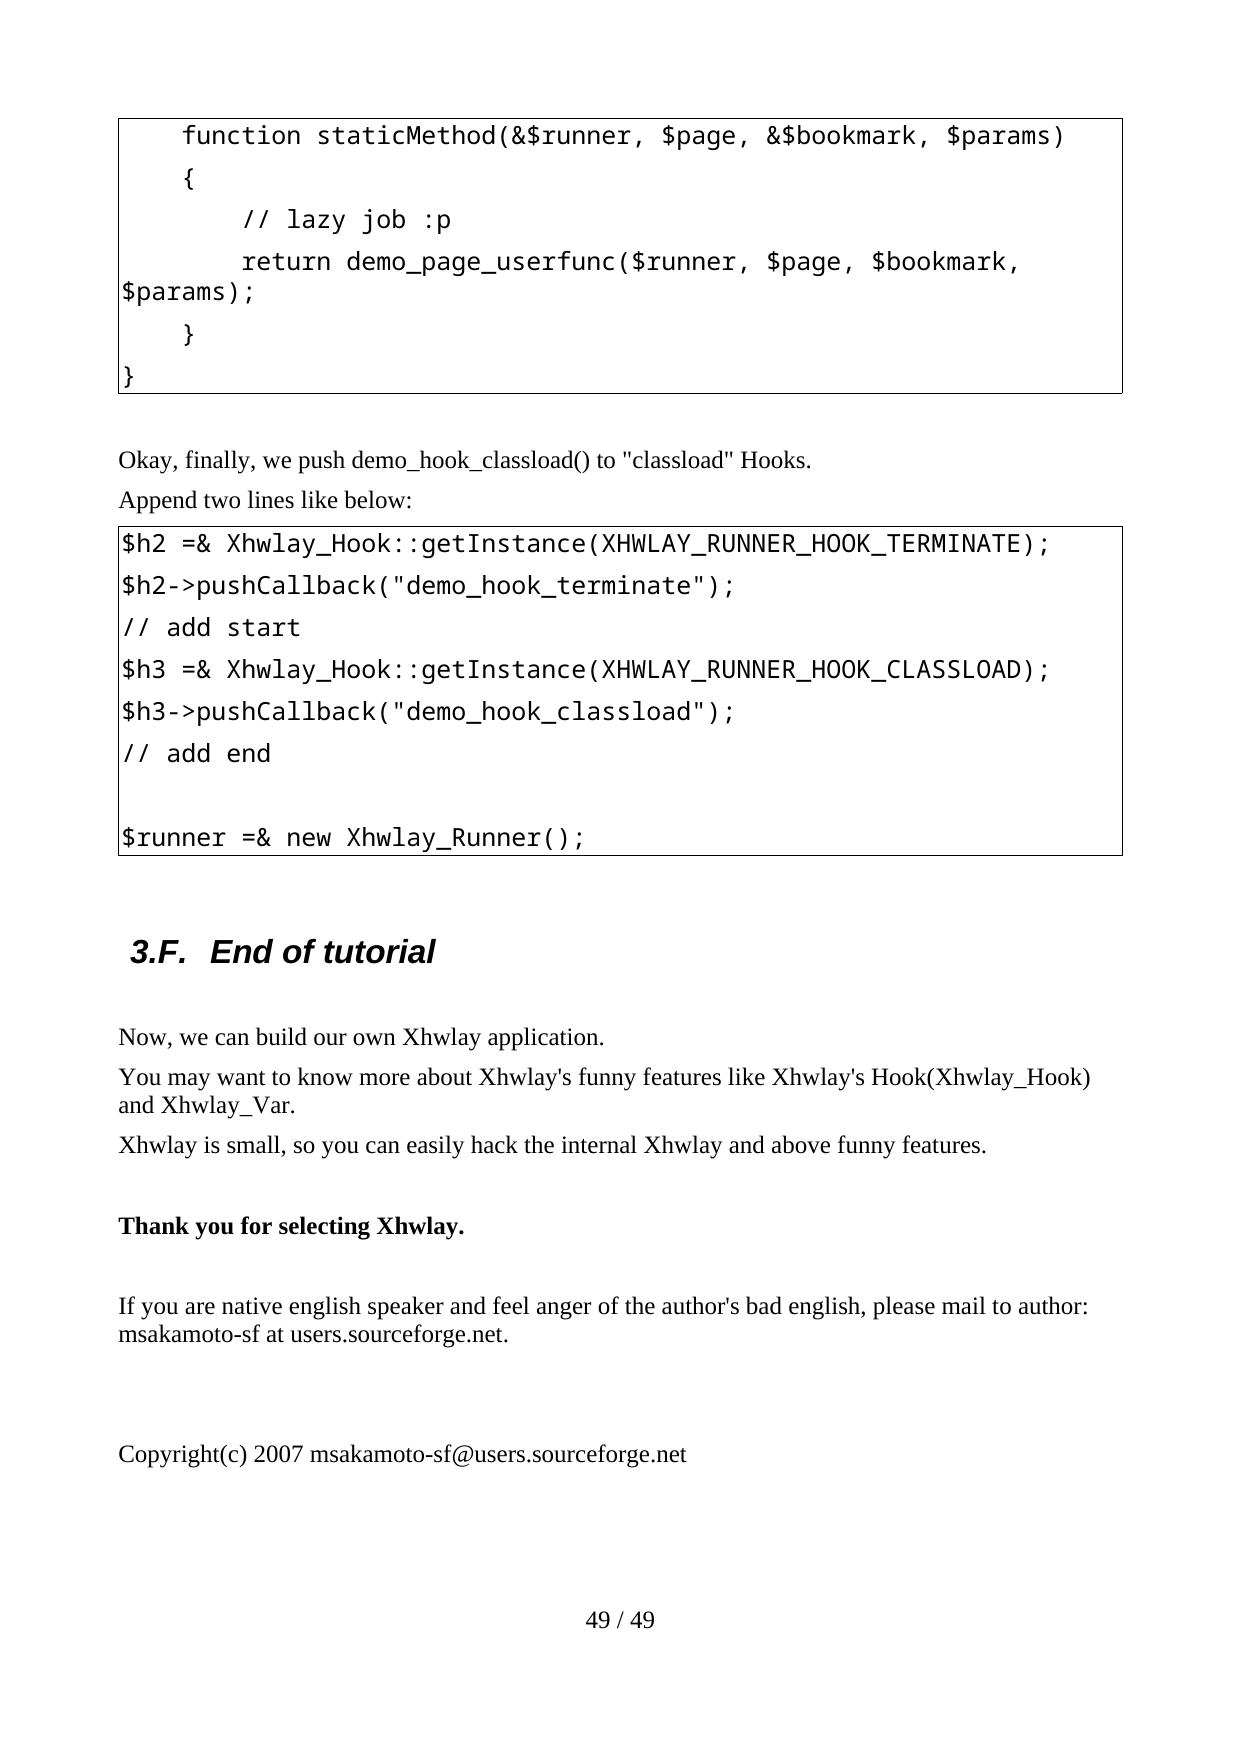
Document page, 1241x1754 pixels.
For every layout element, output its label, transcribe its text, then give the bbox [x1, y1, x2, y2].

text { [119, 160, 1122, 193]
text Okay, finally, we push demo_hook_classload() to "classload" Hooks. [118, 446, 1122, 473]
text // add end [119, 736, 1122, 768]
text Now, we can build our own Xhwlay application. [118, 1023, 1122, 1051]
text You may want to know more about Xhwlay's funny features like Xhwlay's Hook(Xhwlay_Hook) and Xhwlay_Var. [118, 1063, 1122, 1119]
text } [119, 316, 1122, 348]
text // lazy job :p [119, 202, 1122, 234]
text $h2->pushCallback("demo_hook_terminate"); [119, 568, 1122, 601]
text // add start [119, 610, 1122, 643]
text $h3->pushCallback("demo_hook_classload"); [119, 694, 1122, 727]
text $h3 =& Xhwlay_Hook::getInstance(XHWLAY_RUNNER_HOOK_CLASSLOAD); [119, 652, 1122, 684]
text $runner =& new Xhwlay_Runner(); [119, 820, 1122, 855]
text Copyright(c) 2007 msakamoto-sf@users.sourceforge.net [118, 1441, 1122, 1468]
text } [119, 357, 1122, 393]
text Xhwlay is small, so you can easily hack the internal Xhwlay and above funny features. [118, 1131, 1122, 1159]
subtitle End of tutorial [130, 933, 1122, 971]
text Thank you for selecting Xhwlay. [118, 1212, 1122, 1239]
text If you are native english speaker and feel anger of the author's bad english, please mail to author: msakamoto-sf at users.sourceforge.net. [118, 1292, 1122, 1348]
text $h2 =& Xhwlay_Hook::getInstance(XHWLAY_RUNNER_HOOK_TERMINATE); [119, 527, 1122, 559]
text function staticMethod(&$runner, $page, &$bookmark, $params) [119, 119, 1122, 151]
text Append two lines like below: [118, 486, 1122, 514]
text return demo_page_userfunc($runner, $page, $bookmark, $params); [119, 244, 1122, 306]
